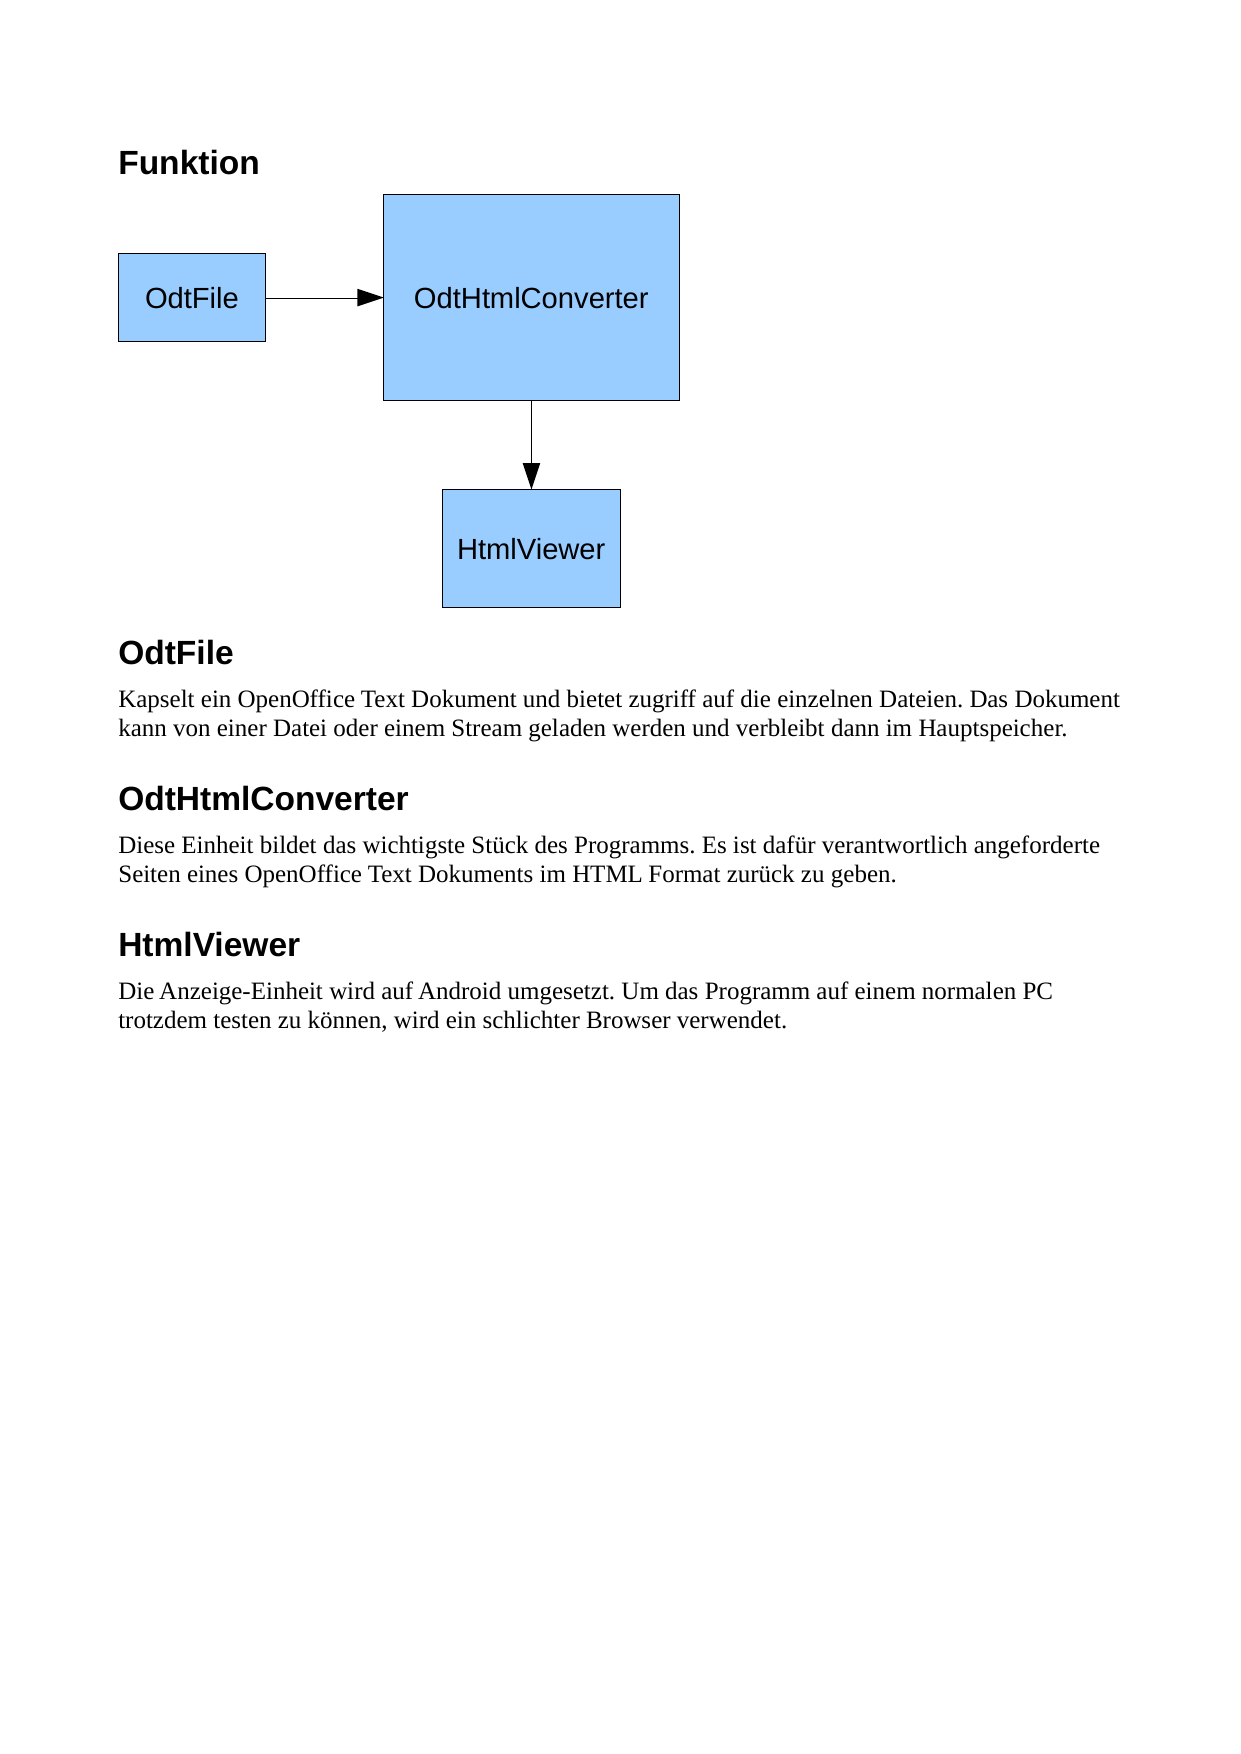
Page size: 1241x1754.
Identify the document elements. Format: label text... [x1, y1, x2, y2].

subtitle Funktion [118, 143, 1122, 182]
subtitle OdtFile [118, 633, 1122, 671]
text Kapselt ein OpenOffice Text Dokument und bietet zugriff auf die einzelnen Dateien. Das Dokument kann von einer Datei oder einem Stream geladen werden und verbleibt dann im Hauptspeicher. [118, 684, 1122, 741]
text Die Anzeige-Einheit wird auf Android umgesetzt. Um das Programm auf einem normalen PC trotzdem testen zu können, wird ein schlichter Browser verwendet. [118, 976, 1122, 1034]
subtitle HtmlViewer [118, 925, 1122, 964]
text Diese Einheit bildet das wichtigste Stück des Programms. Es ist dafür verantwortlich angeforderte Seiten eines OpenOffice Text Dokuments im HTML Format zurück zu geben. [118, 830, 1122, 888]
subtitle OdtHtmlConverter [118, 779, 1122, 818]
